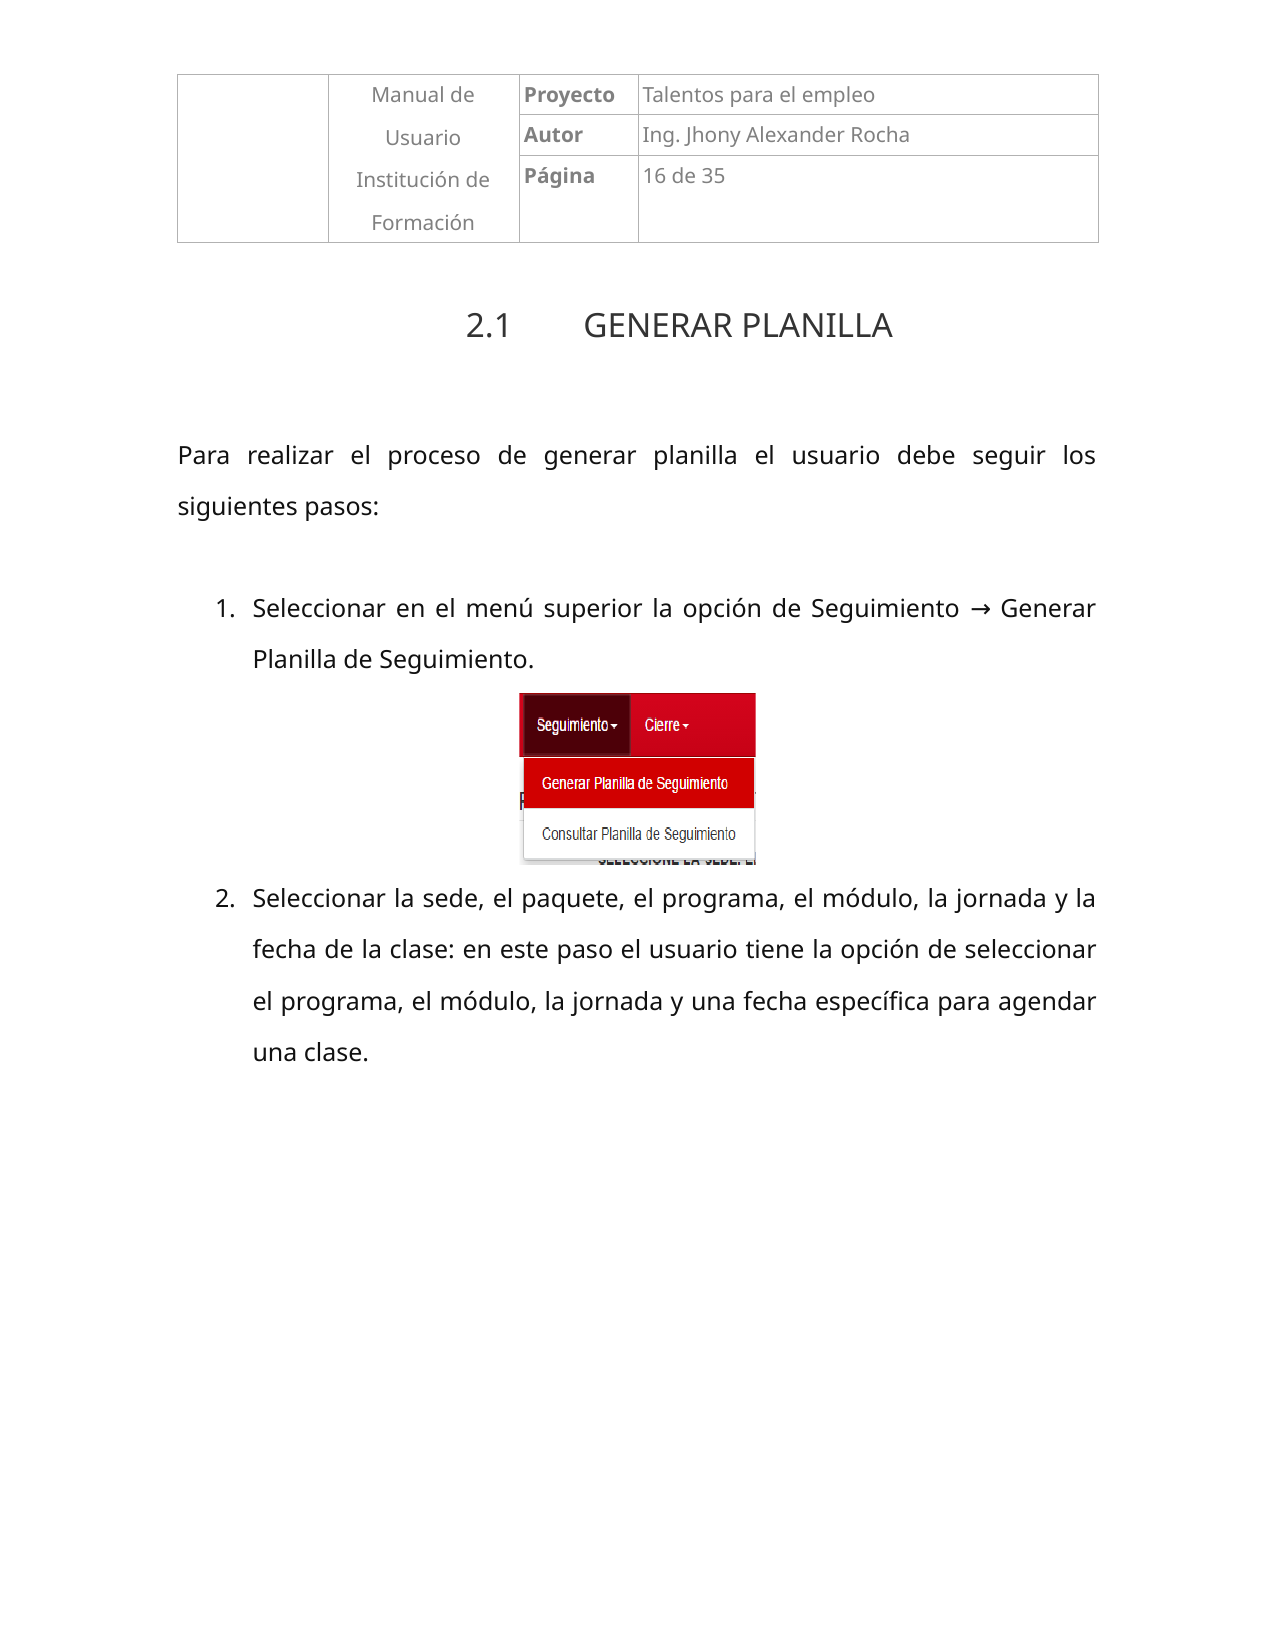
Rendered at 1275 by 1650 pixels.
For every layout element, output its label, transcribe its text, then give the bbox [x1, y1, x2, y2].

subtitle Generar planilla [252, 302, 1098, 347]
picture [519, 693, 756, 865]
list Seleccionar en el menú superior la opción de Seguimiento → Generar Planilla de Seguimiento. [215, 591, 1098, 676]
text Para realizar el proceso de generar planilla el usuario debe seguir los siguientes pasos: [177, 438, 1098, 523]
list Seleccionar la sede, el paquete, el programa, el módulo, la jornada y la fecha de la clase: en este paso el usuario tiene la opción de seleccionar el programa, el módulo, la jornada y una fecha específica para agendar una clase. [215, 693, 1098, 1068]
